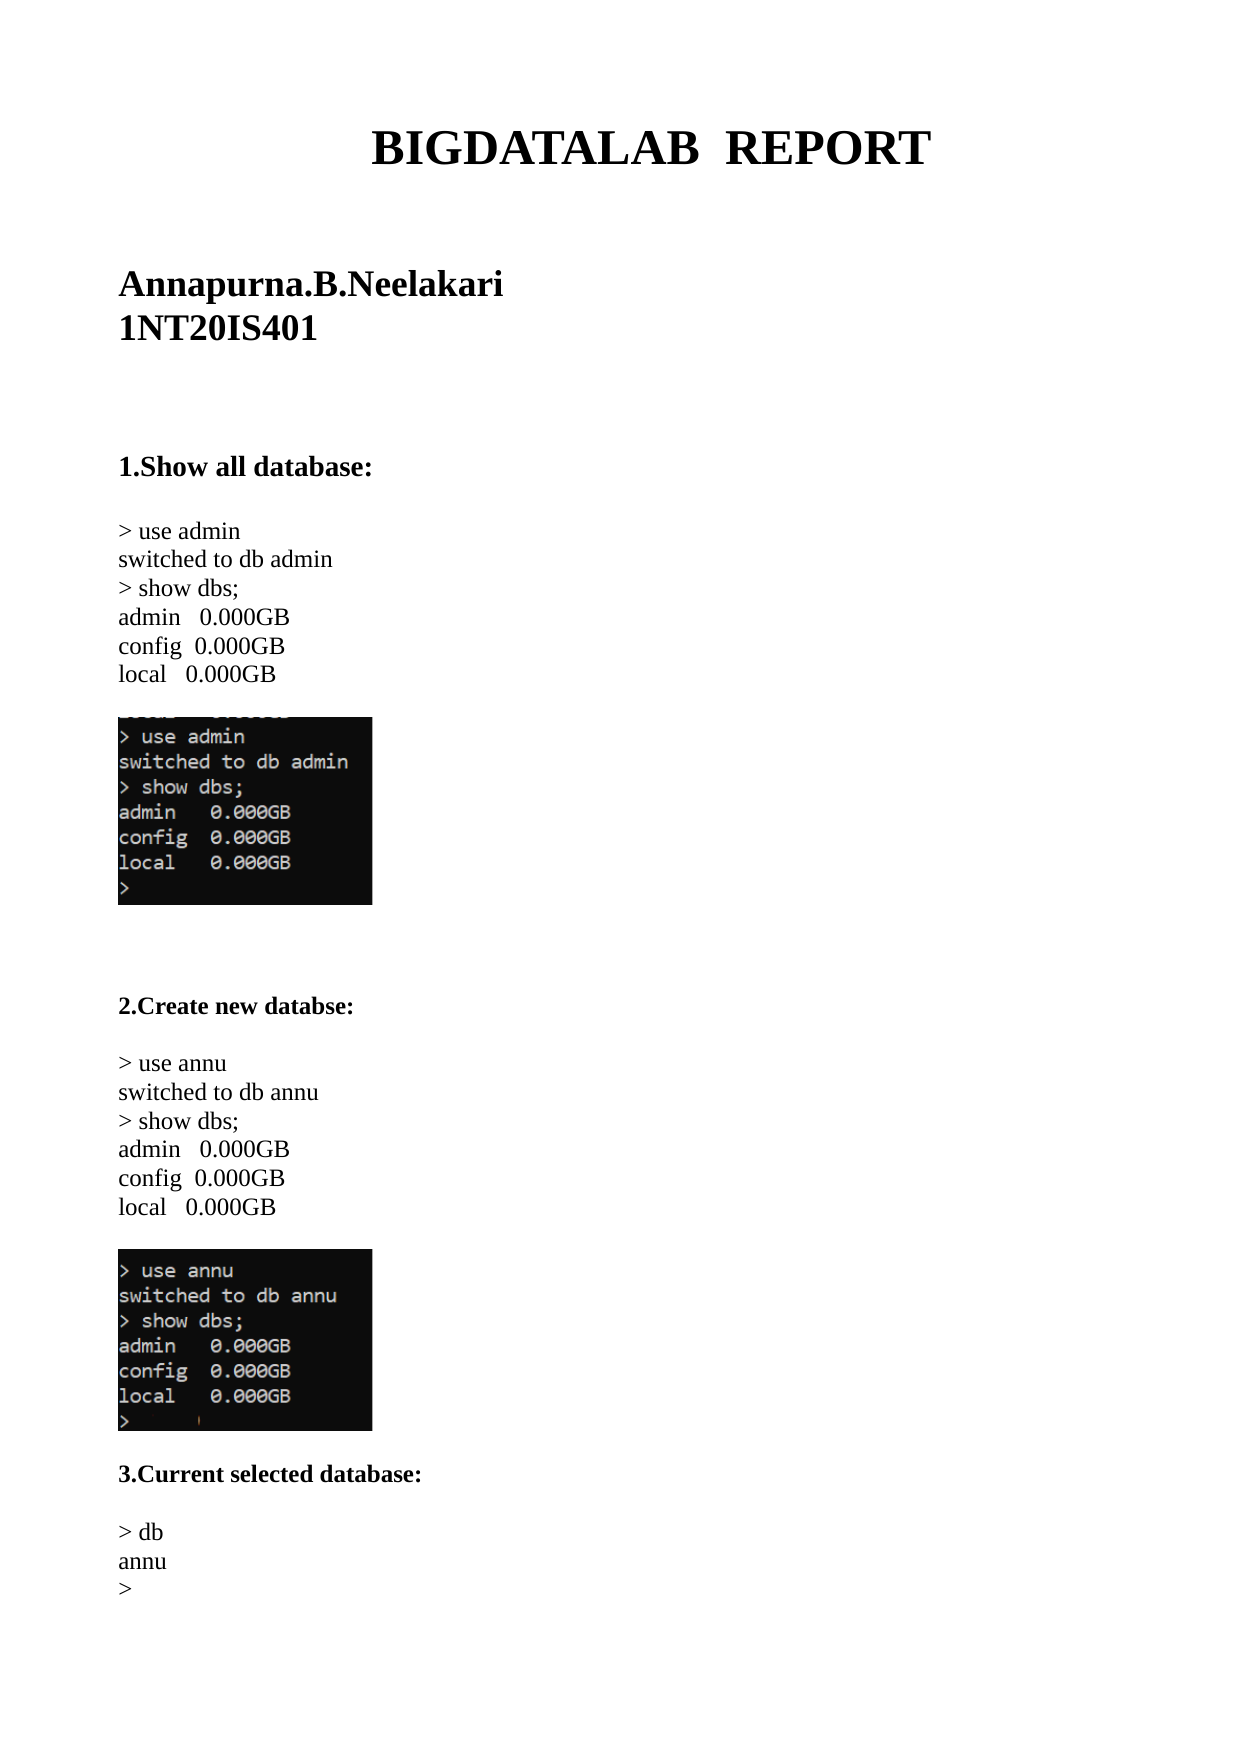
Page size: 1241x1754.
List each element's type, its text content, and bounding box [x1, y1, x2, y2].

text local 0.000GB [118, 1192, 1122, 1221]
text > use annu [118, 1048, 1122, 1077]
text Annapurna.B.Neelakari [118, 262, 1122, 305]
text switched to db admin [118, 544, 1122, 573]
text switched to db annu [118, 1077, 1122, 1106]
text 2.Create new databse: [118, 991, 1122, 1019]
text > show dbs; [118, 573, 1122, 602]
text > use admin [118, 516, 1122, 544]
text 3.Current selected database: [118, 1459, 1122, 1488]
text > db [118, 1517, 1122, 1546]
text BIGDATALAB REPORT [118, 118, 1122, 176]
text config 0.000GB [118, 1163, 1122, 1192]
text > show dbs; [118, 1106, 1122, 1134]
text admin 0.000GB [118, 602, 1122, 631]
text local 0.000GB [118, 659, 1122, 688]
text 1.Show all database: [118, 449, 1122, 482]
text admin 0.000GB [118, 1134, 1122, 1163]
text annu [118, 1546, 1122, 1574]
text > [118, 1574, 1122, 1603]
text config 0.000GB [118, 631, 1122, 659]
text 1NT20IS401 [118, 305, 1122, 348]
